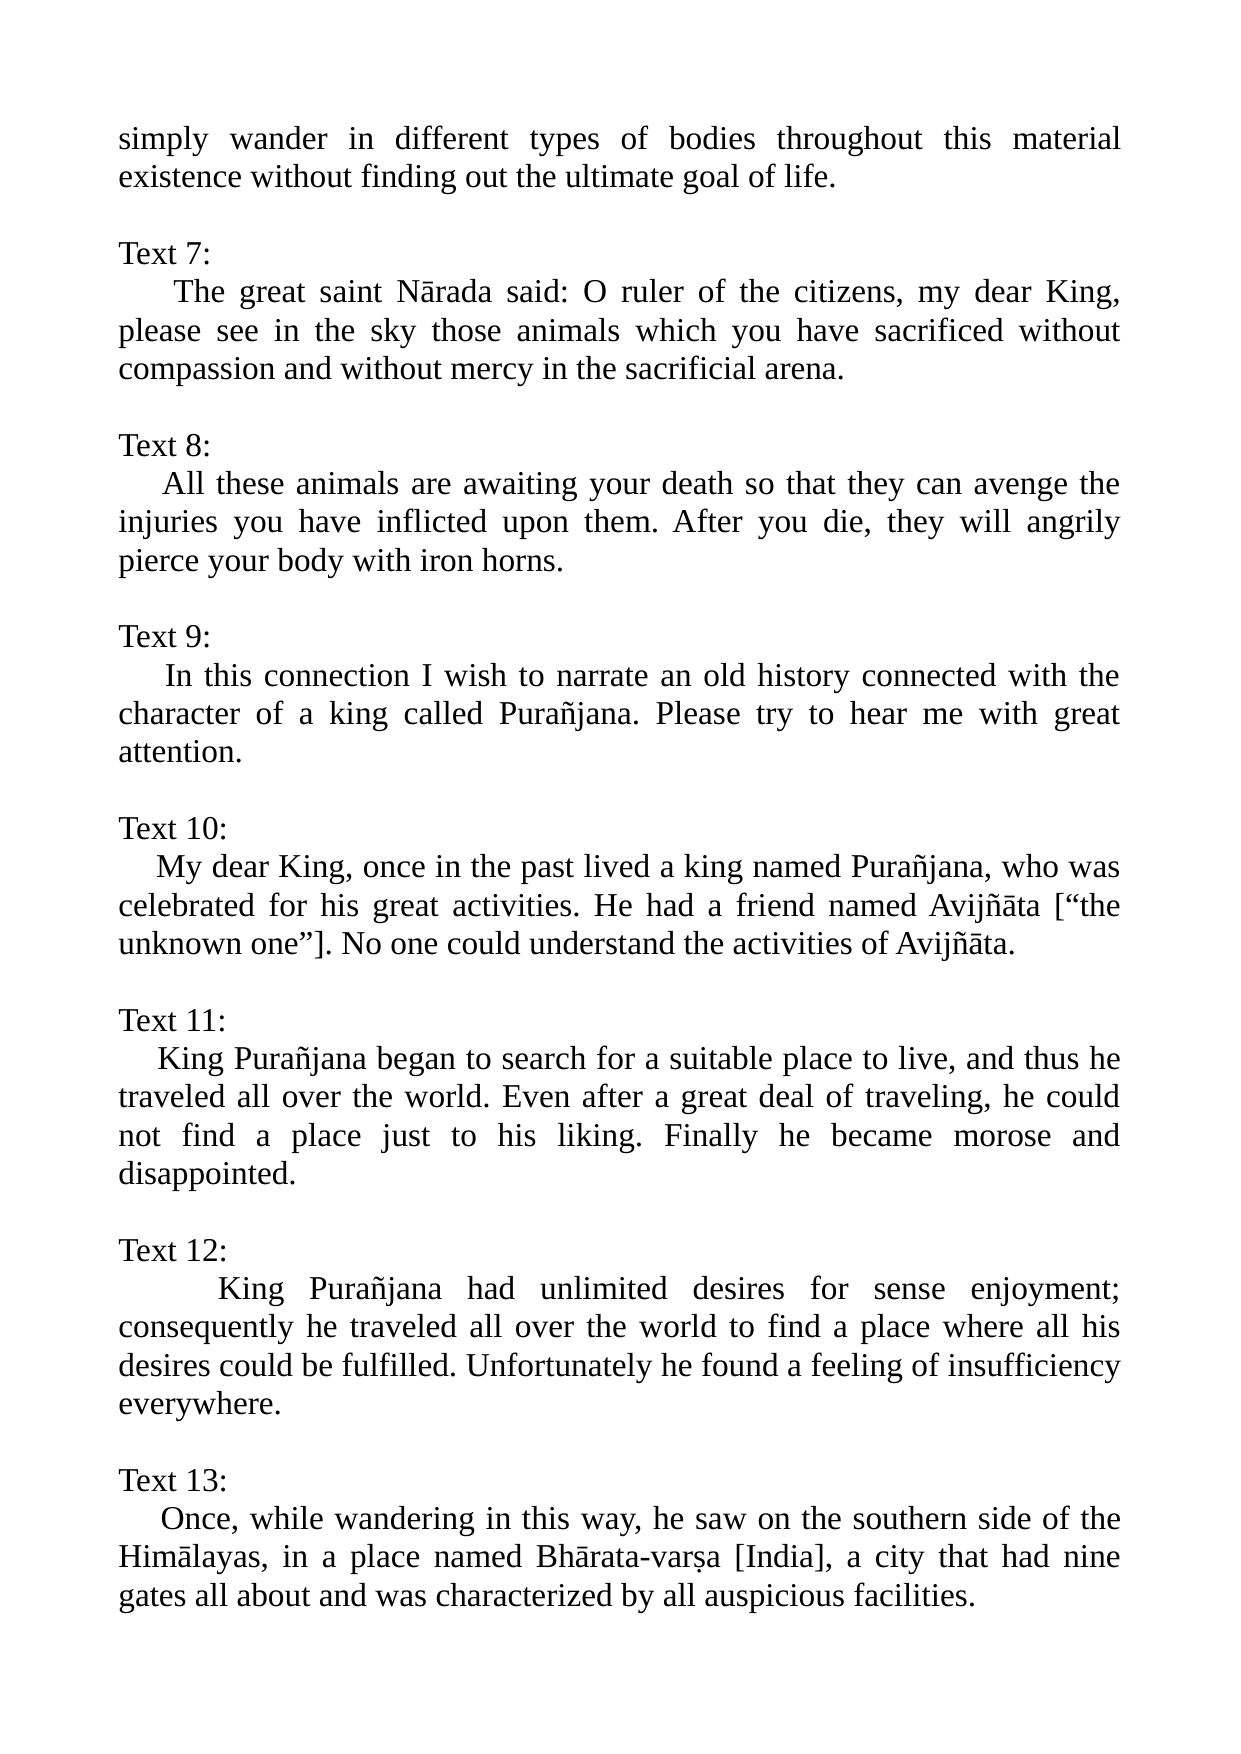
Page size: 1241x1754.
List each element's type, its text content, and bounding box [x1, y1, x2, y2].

text King Purañjana had unlimited desires for sense enjoyment; consequently he traveled all over the world to find a place where all his desires could be fulfilled. Unfortunately he found a feeling of insufficiency everywhere. [118, 1268, 1122, 1421]
text Text 11: [118, 1000, 1122, 1038]
text King Purañjana began to search for a suitable place to live, and thus he traveled all over the world. Even after a great deal of traveling, he could not find a place just to his liking. Finally he became morose and disappointed. [118, 1038, 1122, 1191]
text My dear King, once in the past lived a king named Purañjana, who was celebrated for his great activities. He had a friend named Avijñāta [“the unknown one”]. No one could understand the activities of Avijñāta. [118, 846, 1122, 961]
text Text 9: [118, 616, 1122, 655]
text Text 7: [118, 233, 1122, 271]
text In this connection I wish to narrate an old history connected with the character of a king called Purañjana. Please try to hear me with great attention. [118, 655, 1122, 770]
text simply wander in different types of bodies throughout this material existence without finding out the ultimate goal of life. [118, 118, 1122, 195]
text Text 13: [118, 1460, 1122, 1498]
text Text 8: [118, 425, 1122, 463]
text Text 10: [118, 808, 1122, 846]
text The great saint Nārada said: O ruler of the citizens, my dear King, please see in the sky those animals which you have sacrificed without compassion and without mercy in the sacrificial arena. [118, 271, 1122, 386]
text All these animals are awaiting your death so that they can avenge the injuries you have inflicted upon them. After you die, they will angrily pierce your body with iron horns. [118, 463, 1122, 578]
text Once, while wandering in this way, he saw on the southern side of the Himālayas, in a place named Bhārata-varṣa [India], a city that had nine gates all about and was characterized by all auspicious facilities. [118, 1498, 1122, 1613]
text Text 12: [118, 1230, 1122, 1268]
